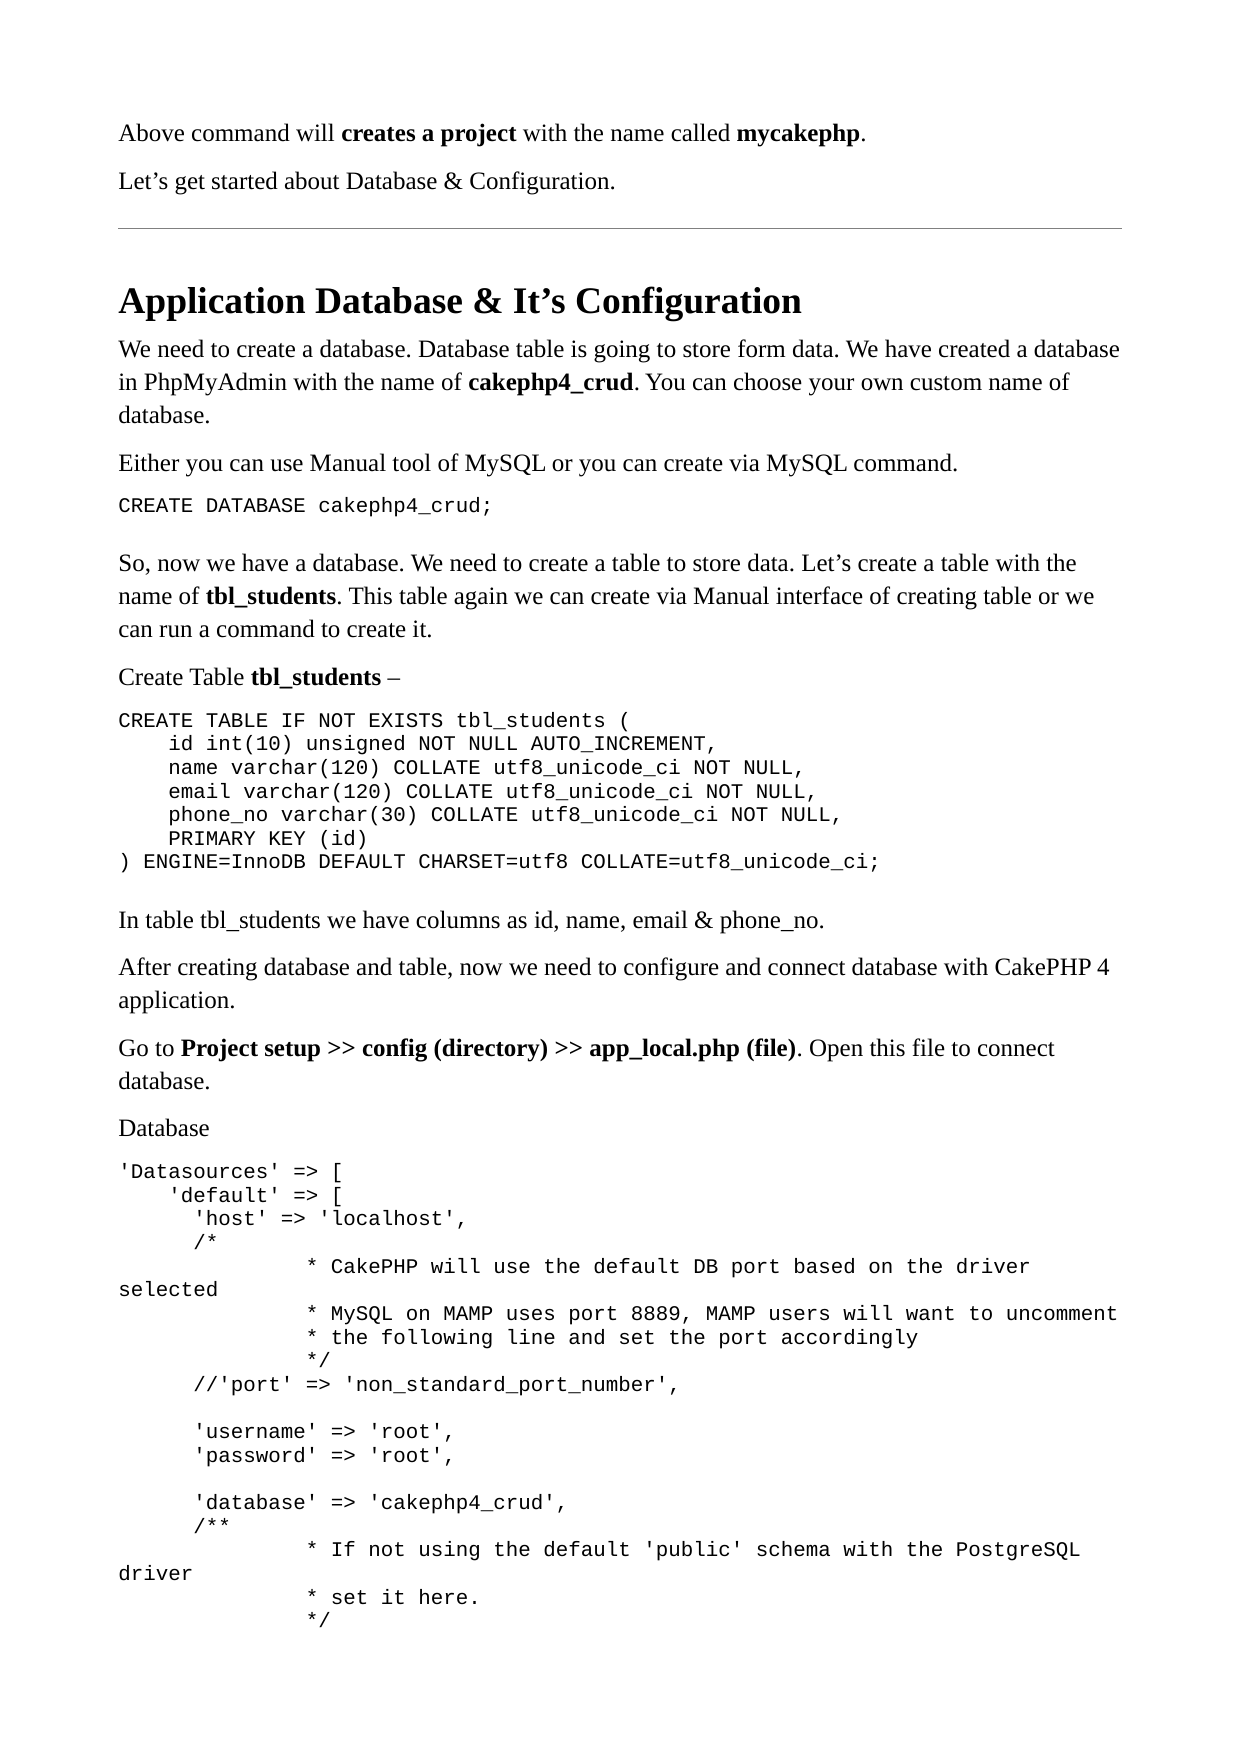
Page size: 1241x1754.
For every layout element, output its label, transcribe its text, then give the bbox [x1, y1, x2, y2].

text phone_no varchar(30) COLLATE utf8_unicode_ci NOT NULL, [118, 804, 1122, 828]
text CREATE TABLE IF NOT EXISTS tbl_students ( [118, 710, 1122, 733]
text So, now we have a database. We need to create a table to store data. Let’s create a table with the name of tbl_students. This table again we can create via Manual interface of creating table or we can run a command to create it. [118, 548, 1122, 643]
text Create Table tbl_students – [118, 662, 1122, 691]
text 'default' => [ [118, 1185, 1122, 1208]
text After creating database and table, now we need to configure and connect database with CakePHP 4 application. [118, 952, 1122, 1014]
text * CakePHP will use the default DB port based on the driver selected [118, 1256, 1122, 1303]
text /** [118, 1516, 1122, 1539]
text * the following line and set the port accordingly [118, 1327, 1122, 1350]
text ​ [118, 1398, 1122, 1421]
text In table tbl_students we have columns as id, name, email & phone_no. [118, 905, 1122, 933]
text CREATE DATABASE cakephp4_crud; [118, 495, 1122, 519]
text PRIMARY KEY (id) [118, 828, 1122, 852]
text 'username' => 'root', [118, 1421, 1122, 1445]
text ) ENGINE=InnoDB DEFAULT CHARSET=utf8 COLLATE=utf8_unicode_ci; [118, 852, 1122, 875]
text 'password' => 'root', [118, 1445, 1122, 1468]
text We need to create a database. Database table is going to store form data. We have created a database in PhpMyAdmin with the name of cakephp4_crud. You can choose your own custom name of database. [118, 334, 1122, 429]
text Database [118, 1113, 1122, 1142]
text id int(10) unsigned NOT NULL AUTO_INCREMENT, [118, 733, 1122, 757]
text //'port' => 'non_standard_port_number', [118, 1374, 1122, 1398]
text Above command will creates a project with the name called mycakephp. [118, 118, 1122, 147]
text 'Datasources' => [ [118, 1161, 1122, 1185]
subtitle Application Database & It’s Configuration [118, 278, 1122, 322]
text Either you can use Manual tool of MySQL or you can create via MySQL command. [118, 448, 1122, 476]
text Let’s get started about Database & Configuration. [118, 166, 1122, 194]
text 'database' => 'cakephp4_crud', [118, 1492, 1122, 1516]
text */ [118, 1610, 1122, 1634]
text /* [118, 1232, 1122, 1256]
text Go to Project setup >> config (directory) >> app_local.php (file). Open this file to connect database. [118, 1033, 1122, 1095]
text * set it here. [118, 1587, 1122, 1610]
text name varchar(120) COLLATE utf8_unicode_ci NOT NULL, [118, 757, 1122, 781]
text ​ [118, 1468, 1122, 1492]
text 'host' => 'localhost', [118, 1208, 1122, 1232]
text */ [118, 1350, 1122, 1374]
text email varchar(120) COLLATE utf8_unicode_ci NOT NULL, [118, 781, 1122, 804]
text * If not using the default 'public' schema with the PostgreSQL driver [118, 1539, 1122, 1587]
text * MySQL on MAMP uses port 8889, MAMP users will want to uncomment [118, 1303, 1122, 1327]
